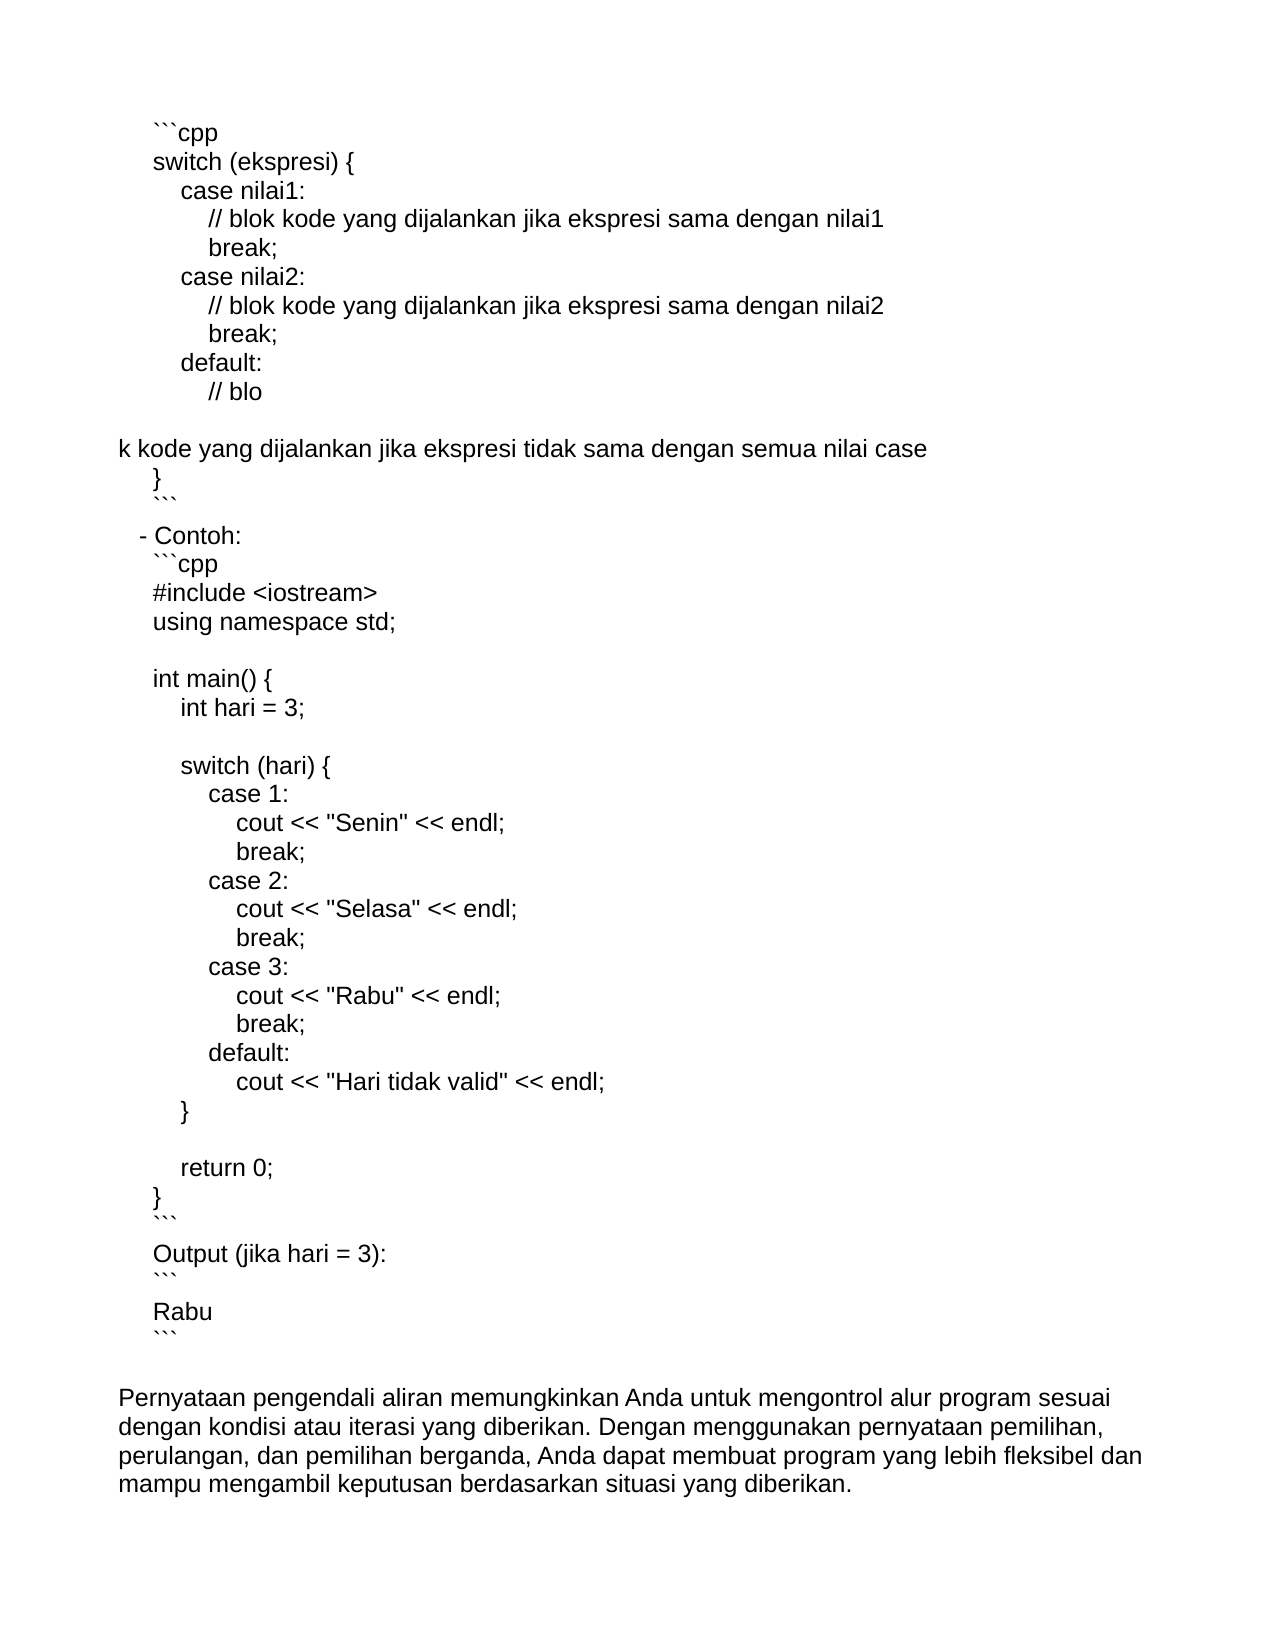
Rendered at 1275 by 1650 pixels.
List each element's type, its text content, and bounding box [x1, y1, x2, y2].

text Pernyataan pengendali aliran memungkinkan Anda untuk mengontrol alur program sesuai dengan kondisi atau iterasi yang diberikan. Dengan menggunakan pernyataan pemilihan, perulangan, dan pemilihan berganda, Anda dapat membuat program yang lebih fleksibel dan mampu mengambil keputusan berdasarkan situasi yang diberikan. [118, 1383, 1157, 1498]
text k kode yang dijalankan jika ekspresi tidak sama dengan semua nilai case [118, 434, 1157, 463]
text switch (hari) { [118, 751, 1157, 779]
text int main() { [118, 664, 1157, 693]
text break; [118, 233, 1157, 262]
text default: [118, 1038, 1157, 1067]
text Rabu [118, 1297, 1157, 1326]
text break; [118, 923, 1157, 952]
text } [118, 1096, 1157, 1124]
text // blok kode yang dijalankan jika ekspresi sama dengan nilai2 [118, 291, 1157, 319]
text // blok kode yang dijalankan jika ekspresi sama dengan nilai1 [118, 204, 1157, 233]
text cout << "Hari tidak valid" << endl; [118, 1067, 1157, 1096]
text break; [118, 1009, 1157, 1038]
text ``` [118, 492, 1157, 521]
text ```cpp [118, 549, 1157, 578]
text cout << "Rabu" << endl; [118, 981, 1157, 1009]
text case nilai1: [118, 176, 1157, 204]
text default: [118, 348, 1157, 377]
text case 1: [118, 779, 1157, 808]
text Output (jika hari = 3): [118, 1239, 1157, 1268]
text ``` [118, 1211, 1157, 1239]
text return 0; [118, 1153, 1157, 1182]
text cout << "Selasa" << endl; [118, 894, 1157, 923]
text ``` [118, 1326, 1157, 1354]
text ```cpp [118, 118, 1157, 147]
text } [118, 463, 1157, 492]
text case nilai2: [118, 262, 1157, 291]
text ``` [118, 1268, 1157, 1297]
text cout << "Senin" << endl; [118, 808, 1157, 837]
text case 3: [118, 952, 1157, 981]
text case 2: [118, 866, 1157, 894]
text int hari = 3; [118, 693, 1157, 722]
text using namespace std; [118, 607, 1157, 636]
text // blo [118, 377, 1157, 406]
text break; [118, 837, 1157, 866]
text #include <iostream> [118, 578, 1157, 607]
text break; [118, 319, 1157, 348]
text } [118, 1182, 1157, 1211]
text - Contoh: [118, 521, 1157, 549]
text switch (ekspresi) { [118, 147, 1157, 176]
